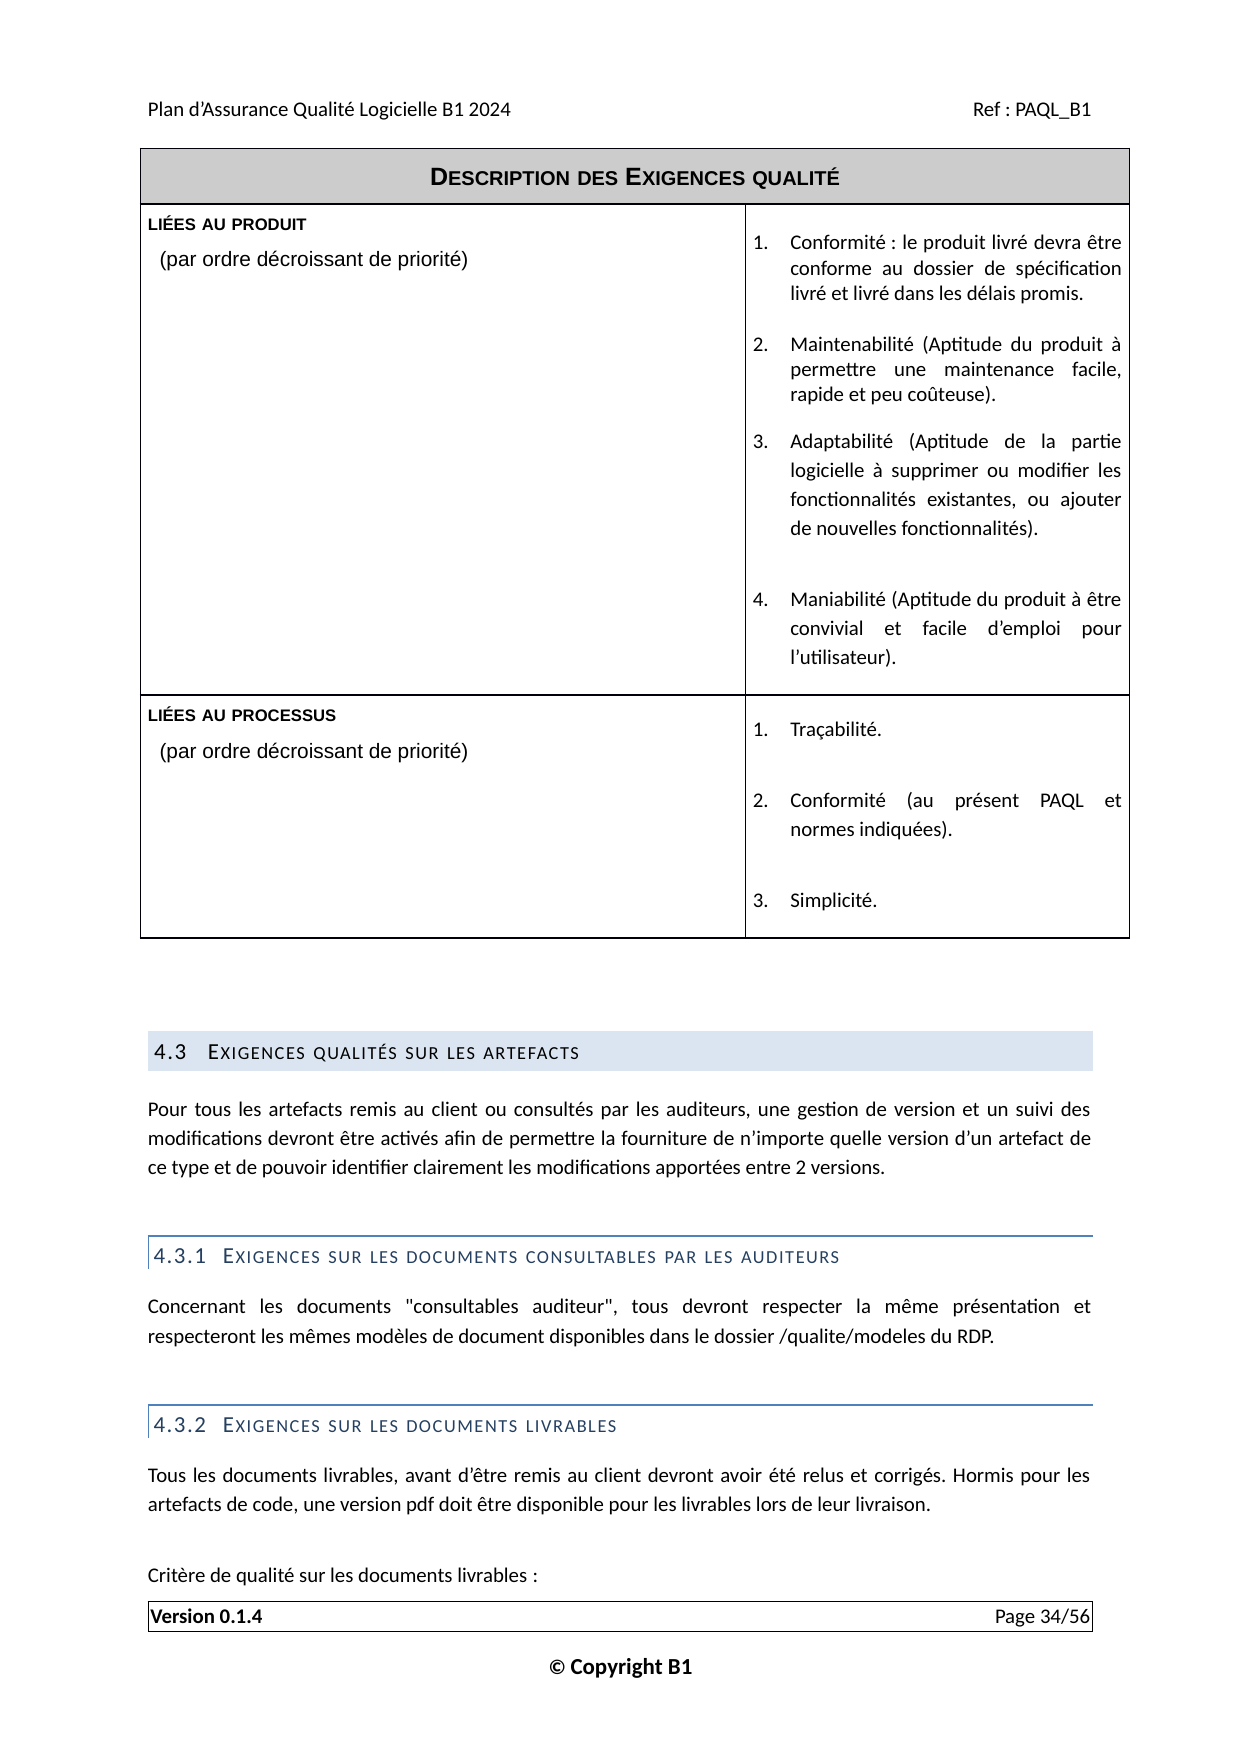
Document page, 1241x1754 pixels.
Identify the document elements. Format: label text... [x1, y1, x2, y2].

table_cell liées au produit (par ordre décroissant de priorité) [141, 205, 745, 694]
table_cell Traçabilité. Conformité (au présent PAQL et normes indiquées). Simplicité. [746, 696, 1129, 937]
list Exigences sur les documents livrables [149, 1406, 1093, 1438]
list Exigences qualités sur les artefacts [154, 1037, 1086, 1065]
table_cell liées au processus (par ordre décroissant de priorité) [141, 696, 745, 937]
list Exigences sur les documents consultables par les auditeurs [149, 1237, 1093, 1269]
text Concernant les documents "consultables auditeur", tous devront respecter la même présentation et respecteront les mêmes modèles de document disponibles dans le dossier /qualite/modeles du RDP. [148, 1294, 1093, 1348]
text Critère de qualité sur les documents livrables : [148, 1562, 1093, 1587]
table_cell Conformité : le produit livré devra être conforme au dossier de spécification livré et livré dans les délais promis. Maintenabilité (Aptitude du produit à permettre une maintenance facile, rapide et peu coûteuse). Adaptabilité (Aptitude de la partie logicielle à supprimer ou modifier les fonctionnalités existantes, ou ajouter de nouvelles fonctionnalités). Maniabilité (Aptitude du produit à être convivial et facile d’emploi pour l’utilisateur). [746, 205, 1129, 694]
text Pour tous les artefacts remis au client ou consultés par les auditeurs, une gestion de version et un suivi des modifications devront être activés afin de permettre la fourniture de n’importe quelle version d’un artefact de ce type et de pouvoir identifier clairement les modifications apportées entre 2 versions. [148, 1096, 1093, 1179]
table_header Description des Exigences qualité [141, 149, 1129, 203]
text Tous les documents livrables, avant d’être remis au client devront avoir été relus et corrigés. Hormis pour les artefacts de code, une version pdf doit être disponible pour les livrables lors de leur livraison. [148, 1462, 1093, 1517]
